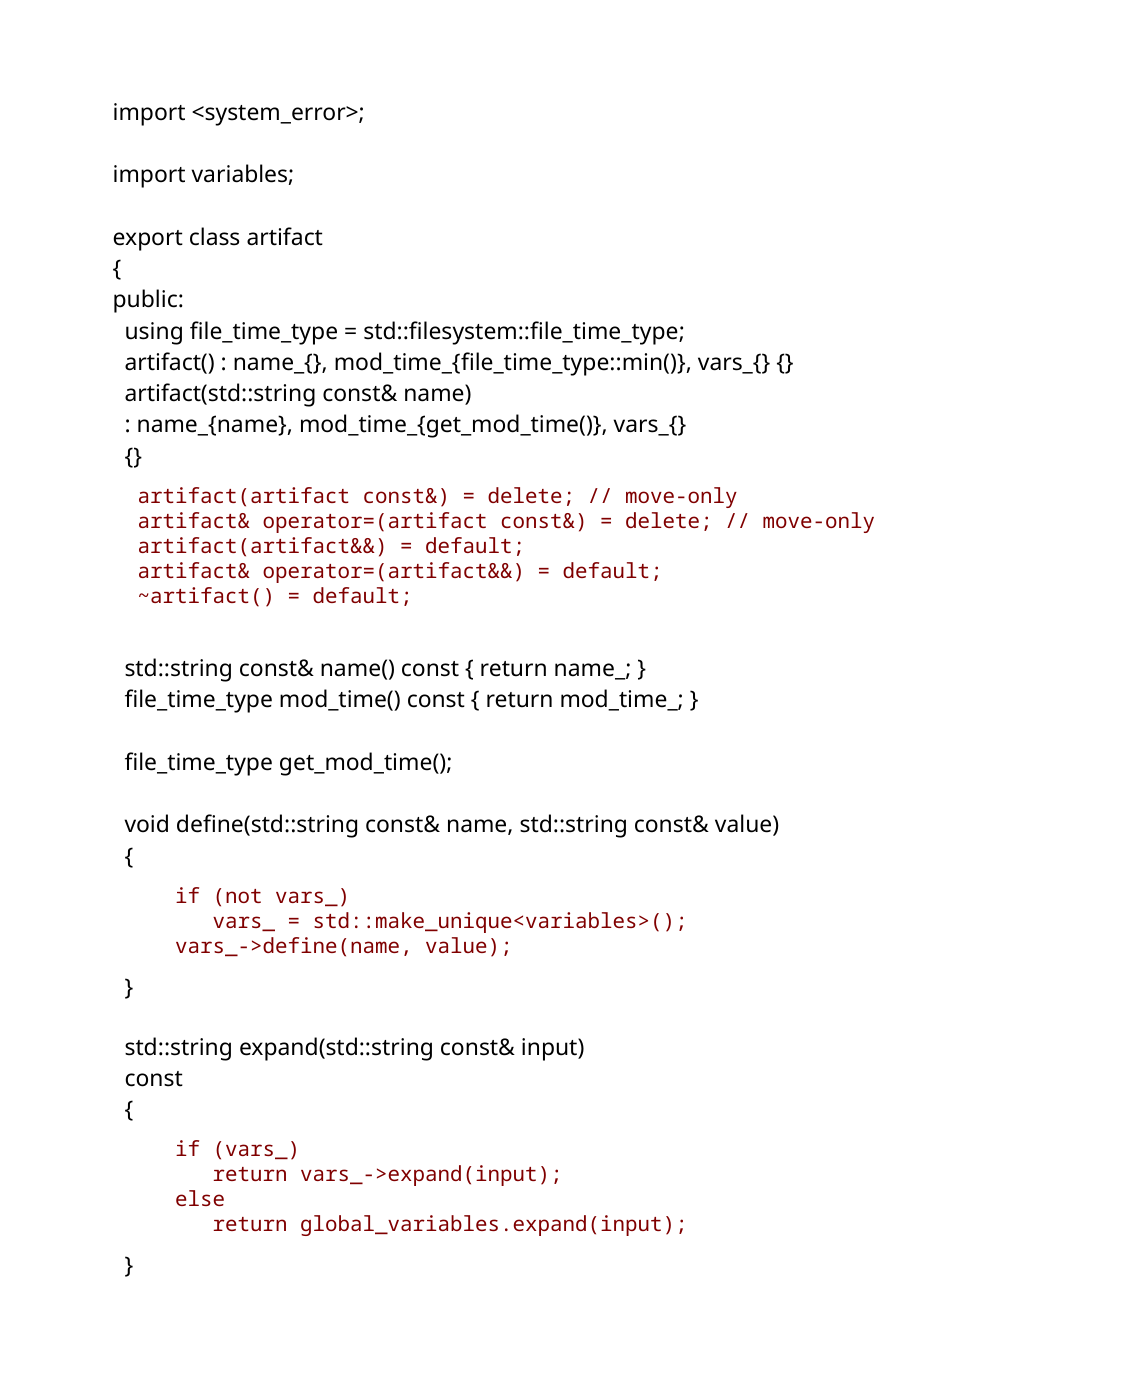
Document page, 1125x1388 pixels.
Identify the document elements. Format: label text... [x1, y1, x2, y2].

text file_time_type mod_time() const { return mod_time_; } [112, 683, 1012, 715]
text file_time_type get_mod_time(); [112, 746, 1012, 777]
text if (not vars_) [112, 883, 997, 908]
text ~artifact() = default; [112, 583, 997, 608]
text vars_ = std::make_unique<variables>(); [112, 908, 997, 933]
text { [112, 252, 1012, 283]
text artifact& operator=(artifact&&) = default; [112, 558, 997, 583]
text return vars_->expand(input); [112, 1162, 997, 1187]
text std::string const& name() const { return name_; } [112, 652, 1012, 683]
text {} [112, 440, 1012, 471]
text export class artifact [112, 221, 1012, 252]
text import variables; [112, 158, 1012, 190]
text return global_variables.expand(input); [112, 1212, 997, 1237]
text artifact(artifact const&) = delete; // move-only [112, 483, 997, 508]
text artifact(std::string const& name) [112, 377, 1012, 408]
text void define(std::string const& name, std::string const& value) [112, 808, 1012, 840]
text vars_->define(name, value); [112, 933, 997, 958]
text { [112, 1093, 1012, 1124]
text { [112, 840, 1012, 871]
text else [112, 1187, 997, 1212]
text artifact() : name_{}, mod_time_{file_time_type::min()}, vars_{} {} [112, 346, 1012, 377]
text } [112, 1249, 1012, 1281]
text import <system_error>; [112, 96, 1012, 127]
text if (vars_) [112, 1137, 997, 1162]
text : name_{name}, mod_time_{get_mod_time()}, vars_{} [112, 408, 1012, 440]
text const [112, 1062, 1012, 1093]
text artifact& operator=(artifact const&) = delete; // move-only [112, 508, 997, 533]
text public: [112, 283, 1012, 315]
text using file_time_type = std::filesystem::file_time_type; [112, 315, 1012, 346]
text artifact(artifact&&) = default; [112, 533, 997, 558]
text std::string expand(std::string const& input) [112, 1031, 1012, 1062]
text } [112, 971, 1012, 1002]
